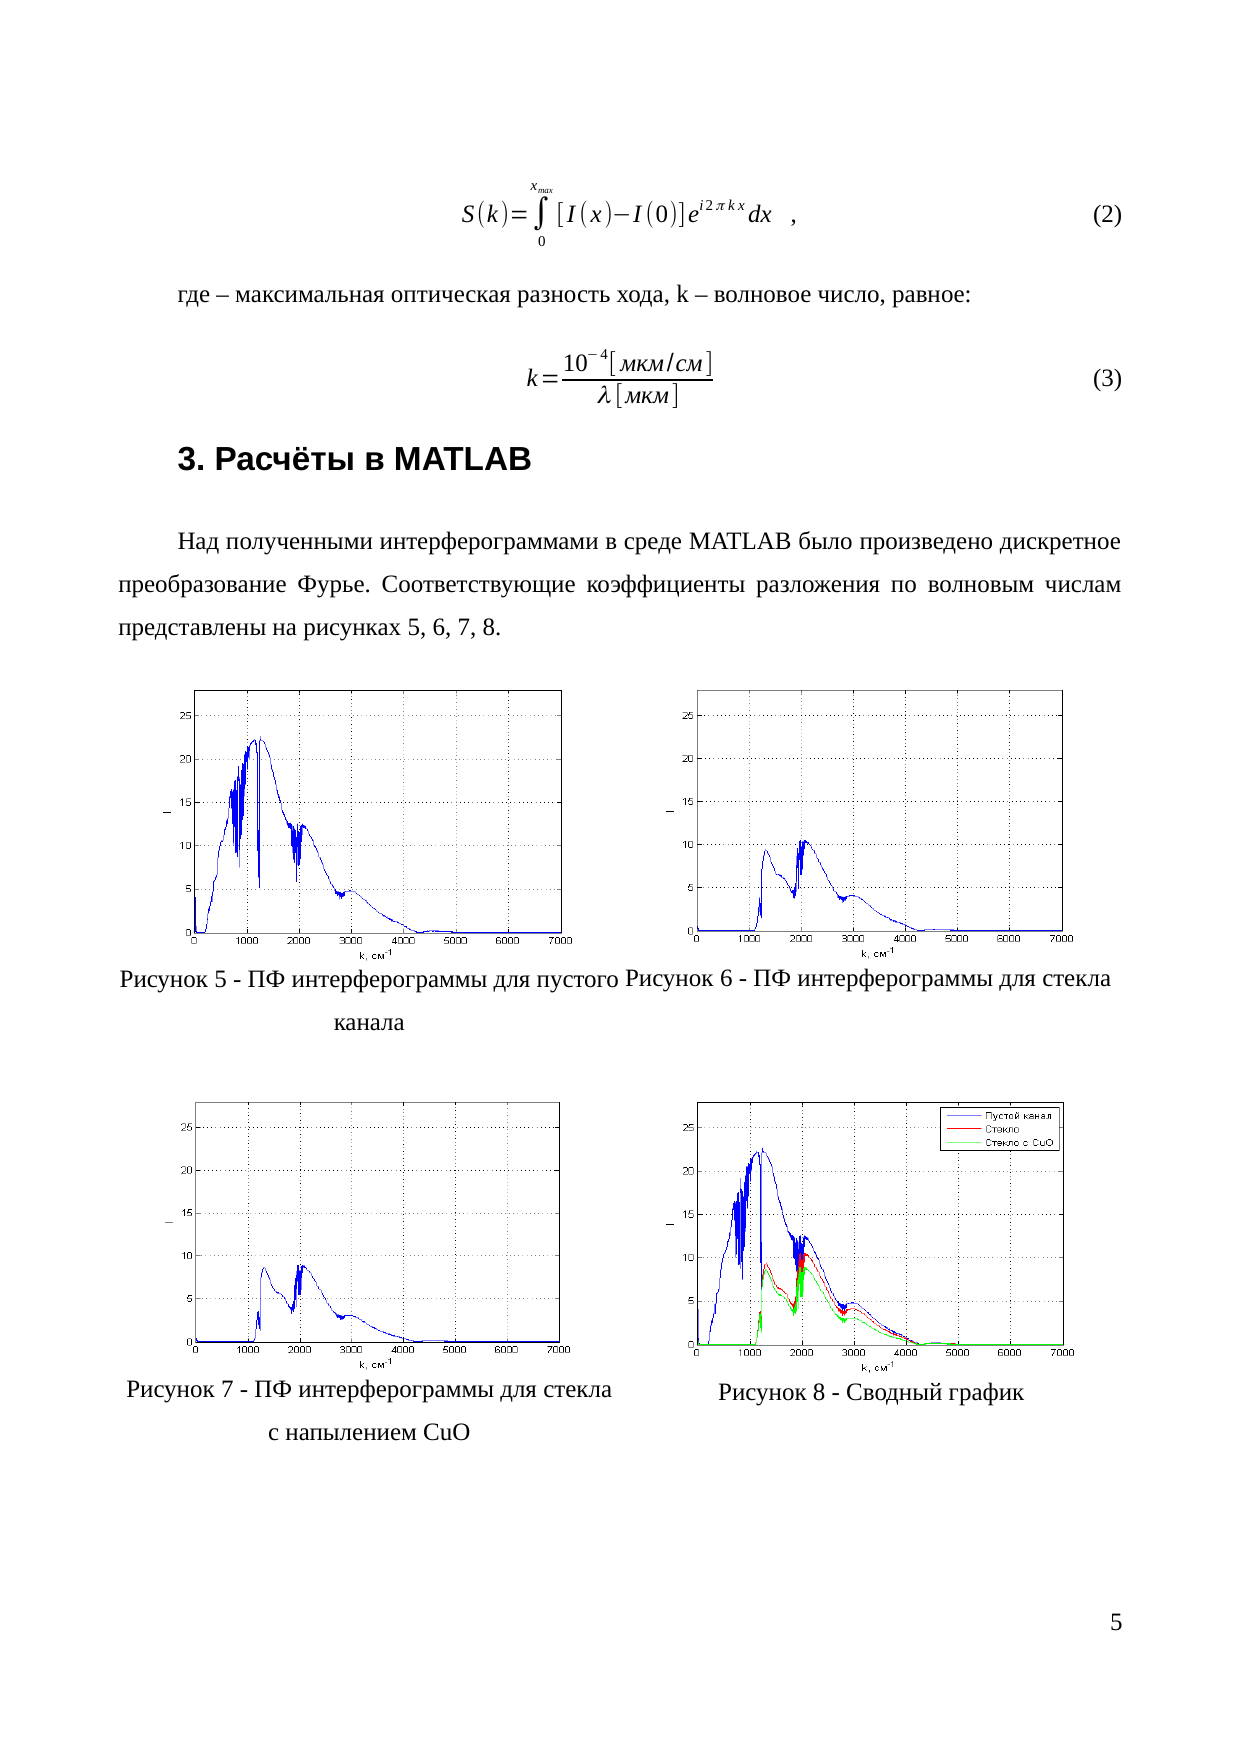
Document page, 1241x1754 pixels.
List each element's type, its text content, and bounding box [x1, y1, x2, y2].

picture [636, 1079, 1107, 1377]
text (3) [118, 345, 1122, 409]
table_header Рисунок 6 - ПФ интерферограммы для стекла [620, 667, 1122, 1080]
text где – максимальная оптическая разность хода, k – волновое число, равное: [118, 279, 1122, 307]
picture [133, 667, 605, 965]
picture [136, 1079, 603, 1374]
subtitle Расчёты в MATLAB [118, 439, 1122, 477]
table_cell Рисунок 7 - ПФ интерферограммы для стекла с напылением CuO [118, 1080, 620, 1490]
table_cell Рисунок 8 - Сводный график [620, 1080, 1122, 1490]
text , (2) [118, 176, 1122, 249]
table_header Рисунок 5 - ПФ интерферограммы для пустого канала [118, 667, 620, 1080]
picture [636, 667, 1106, 963]
text Над полученными интерферограммами в среде MATLAB было произведено дискретное преобразование Фурье. Соответствующие коэффициенты разложения по волновым числам представлены на рисунках 5, 6, 7, 8. [118, 526, 1122, 641]
